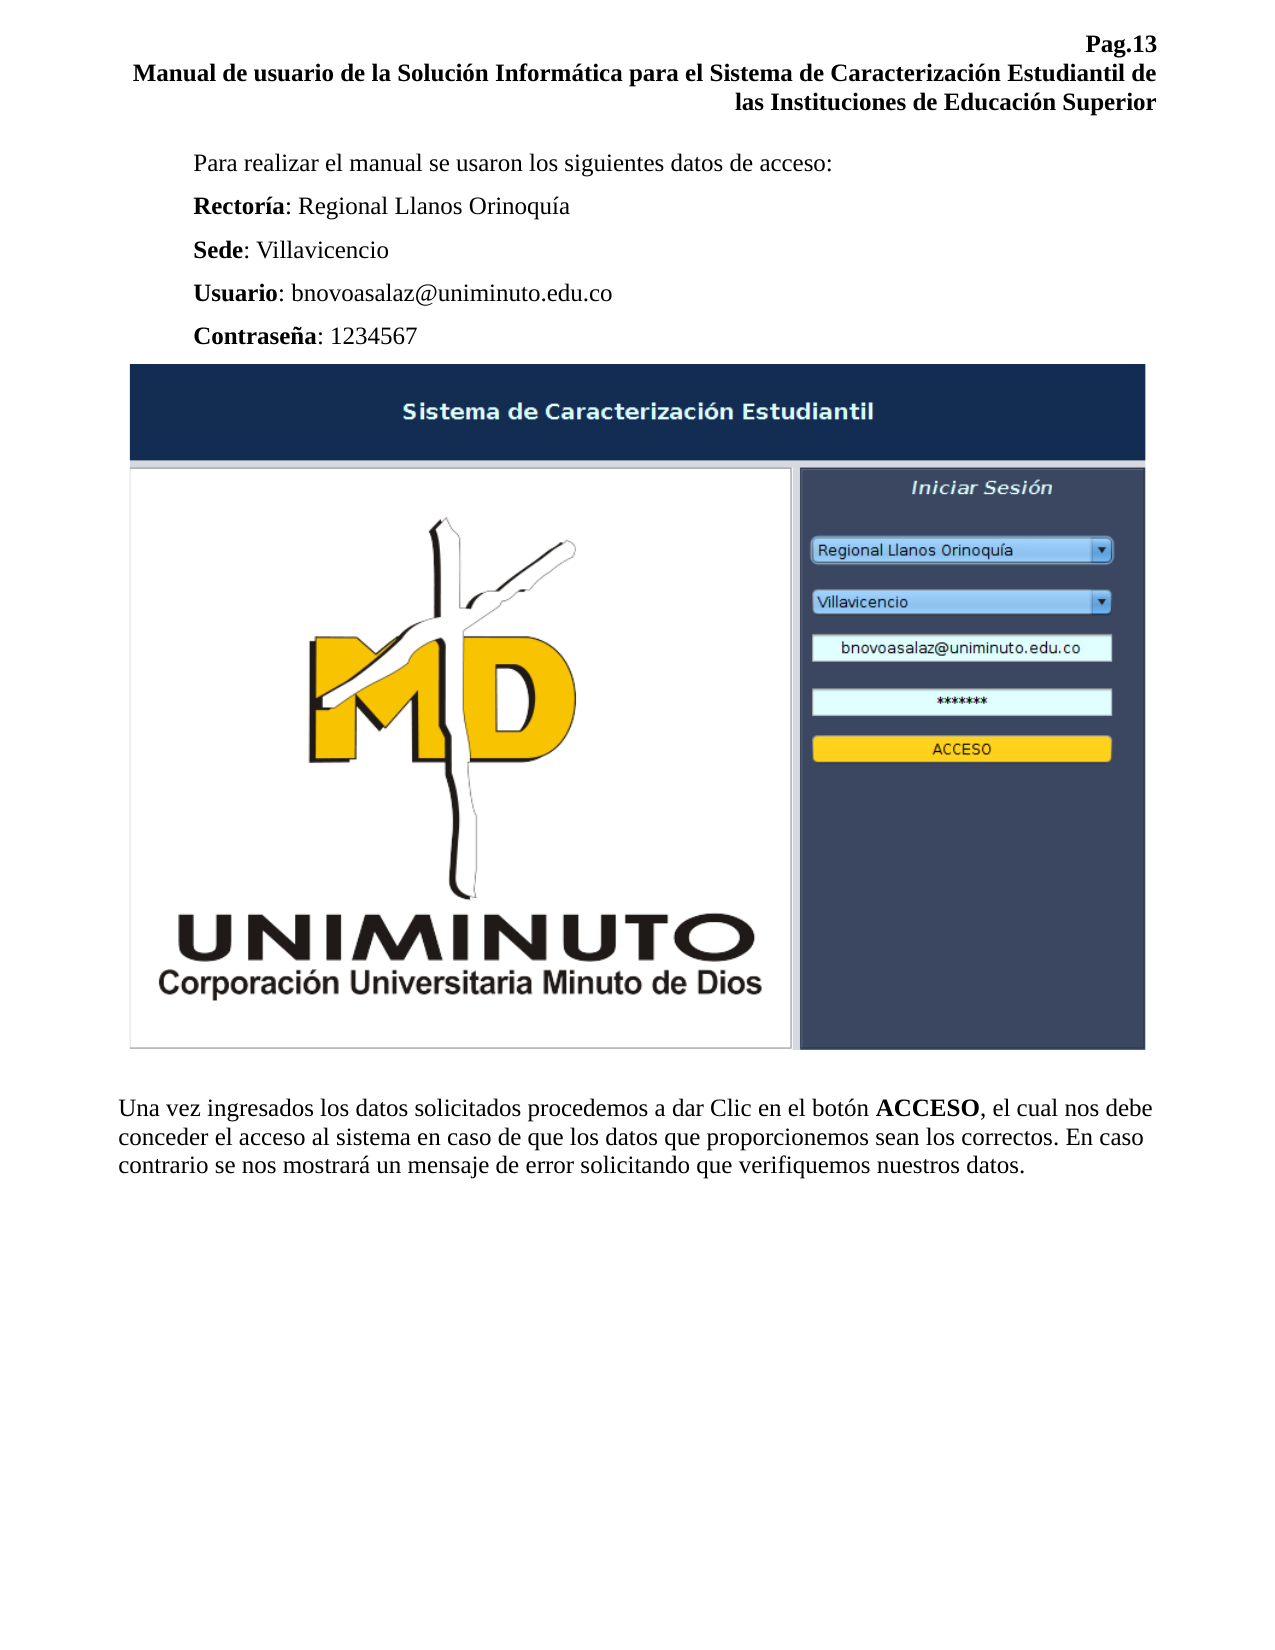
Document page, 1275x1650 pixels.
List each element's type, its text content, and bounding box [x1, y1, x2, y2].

text Para realizar el manual se usaron los siguientes datos de acceso: [118, 148, 1157, 177]
text Usuario: bnovoasalaz@uniminuto.edu.co [118, 278, 1157, 307]
picture [129, 364, 1146, 1050]
text Sede: Villavicencio [118, 235, 1157, 263]
text Una vez ingresados los datos solicitados procedemos a dar Clic en el botón ACCESO, el cual nos debe conceder el acceso al sistema en caso de que los datos que proporcionemos sean los correctos. En caso contrario se nos mostrará un mensaje de error solicitando que verifiquemos nuestros datos. [118, 1093, 1157, 1179]
text Rectoría: Regional Llanos Orinoquía [118, 191, 1157, 220]
text Contraseña: 1234567 [118, 321, 1157, 350]
